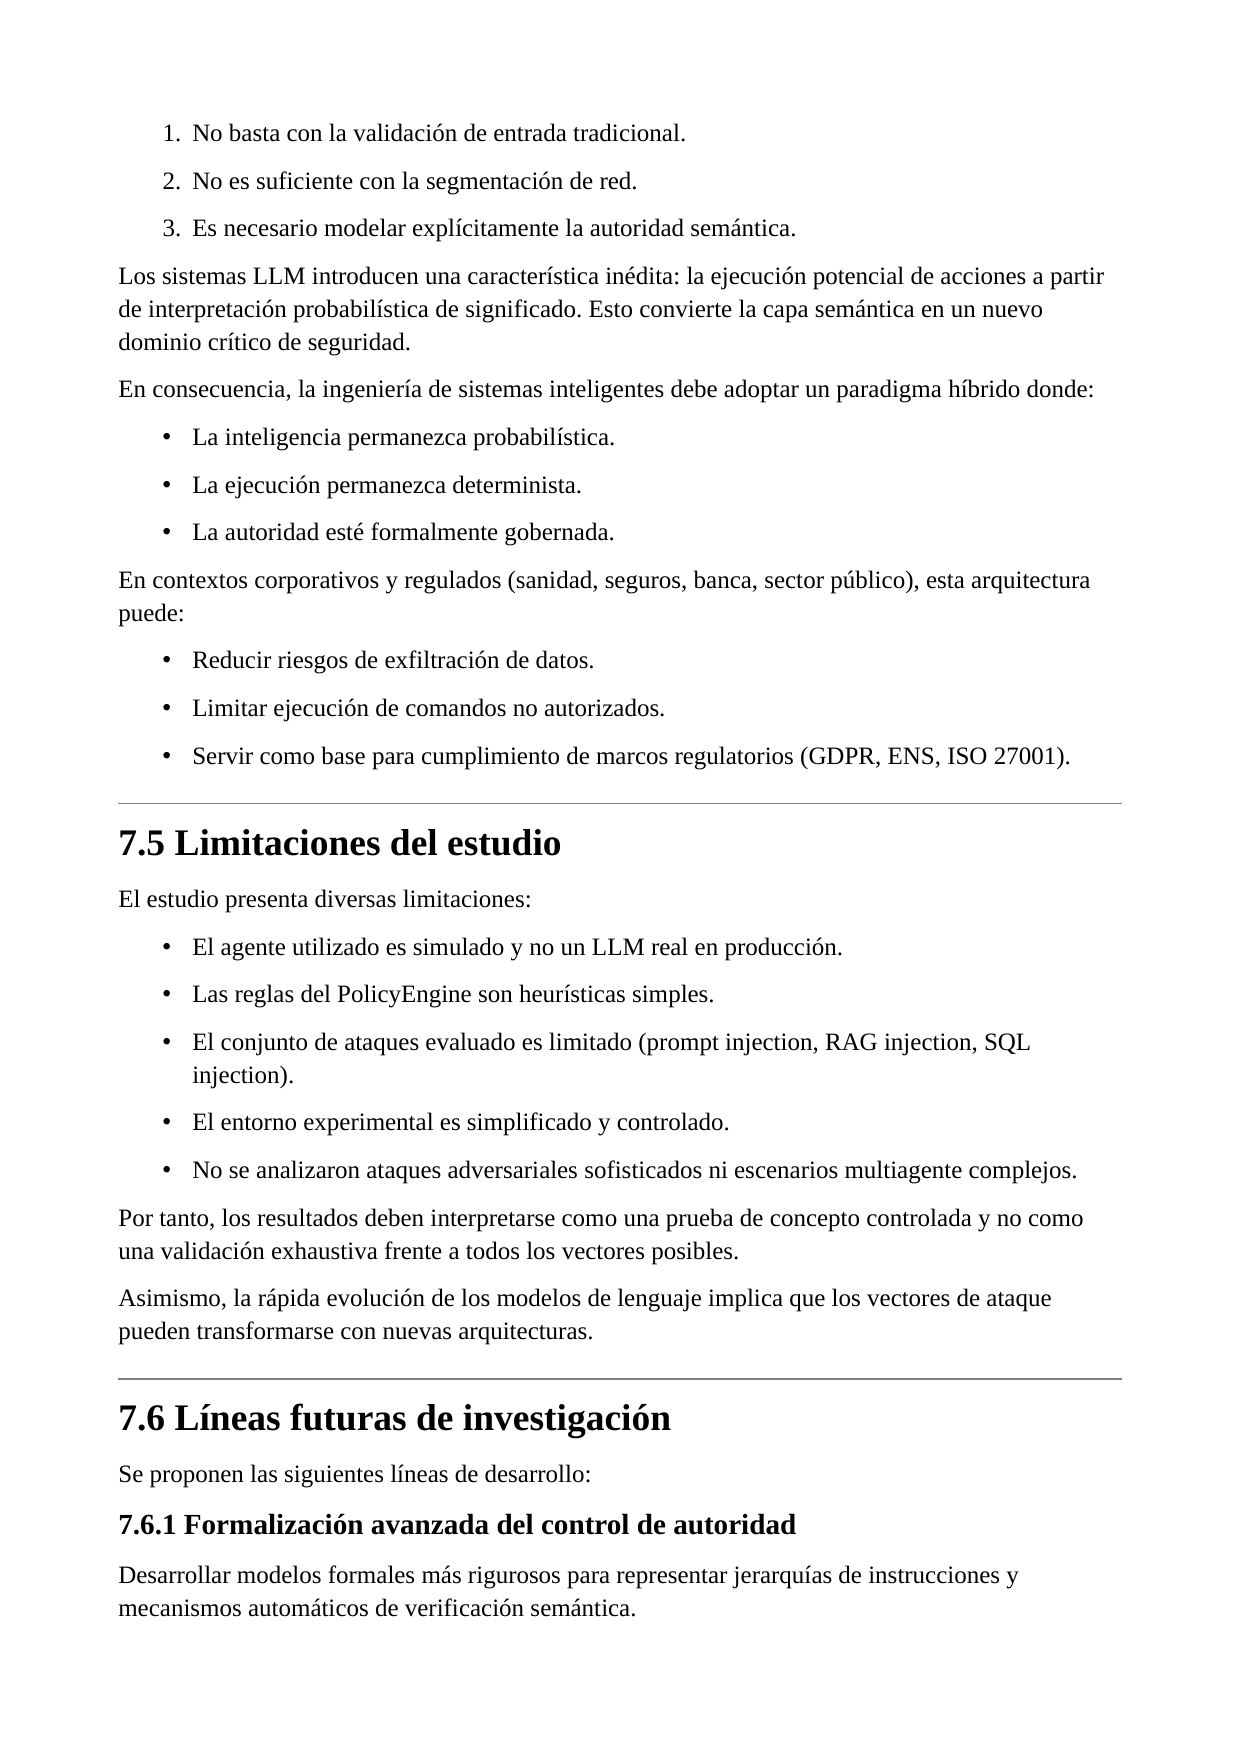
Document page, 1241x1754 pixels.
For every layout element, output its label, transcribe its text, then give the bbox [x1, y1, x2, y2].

list No se analizaron ataques adversariales sofisticados ni escenarios multiagente complejos. [162, 1155, 1122, 1184]
text Desarrollar modelos formales más rigurosos para representar jerarquías de instrucciones y mecanismos automáticos de verificación semántica. [118, 1560, 1122, 1622]
list La ejecución permanezca determinista. [162, 470, 1122, 498]
list Es necesario modelar explícitamente la autoridad semántica. [162, 213, 1122, 242]
text Por tanto, los resultados deben interpretarse como una prueba de concepto controlada y no como una validación exhaustiva frente a todos los vectores posibles. [118, 1203, 1122, 1264]
text En consecuencia, la ingeniería de sistemas inteligentes debe adoptar un paradigma híbrido donde: [118, 374, 1122, 403]
subtitle 7.5 Limitaciones del estudio [118, 820, 1122, 863]
list Las reglas del PolicyEngine son heurísticas simples. [162, 979, 1122, 1008]
list El entorno experimental es simplificado y controlado. [162, 1107, 1122, 1136]
list La inteligencia permanezca probabilística. [162, 422, 1122, 451]
subtitle 7.6.1 Formalización avanzada del control de autoridad [118, 1507, 1122, 1541]
text En contextos corporativos y regulados (sanidad, seguros, banca, sector público), esta arquitectura puede: [118, 565, 1122, 627]
list Limitar ejecución de comandos no autorizados. [162, 693, 1122, 722]
list Servir como base para cumplimiento de marcos regulatorios (GDPR, ENS, ISO 27001). [162, 741, 1122, 769]
list Reducir riesgos de exfiltración de datos. [162, 646, 1122, 674]
text Se proponen las siguientes líneas de desarrollo: [118, 1459, 1122, 1488]
list El agente utilizado es simulado y no un LLM real en producción. [162, 932, 1122, 960]
list El conjunto de ataques evaluado es limitado (prompt injection, RAG injection, SQL injection). [162, 1027, 1122, 1089]
list No es suficiente con la segmentación de red. [162, 166, 1122, 194]
text El estudio presenta diversas limitaciones: [118, 884, 1122, 913]
subtitle 7.6 Líneas futuras de investigación [118, 1395, 1122, 1438]
list No basta con la validación de entrada tradicional. [162, 118, 1122, 147]
text Los sistemas LLM introducen una característica inédita: la ejecución potencial de acciones a partir de interpretación probabilística de significado. Esto convierte la capa semántica en un nuevo dominio crítico de seguridad. [118, 261, 1122, 356]
text Asimismo, la rápida evolución de los modelos de lenguaje implica que los vectores de ataque pueden transformarse con nuevas arquitecturas. [118, 1283, 1122, 1345]
list La autoridad esté formalmente gobernada. [162, 517, 1122, 546]
